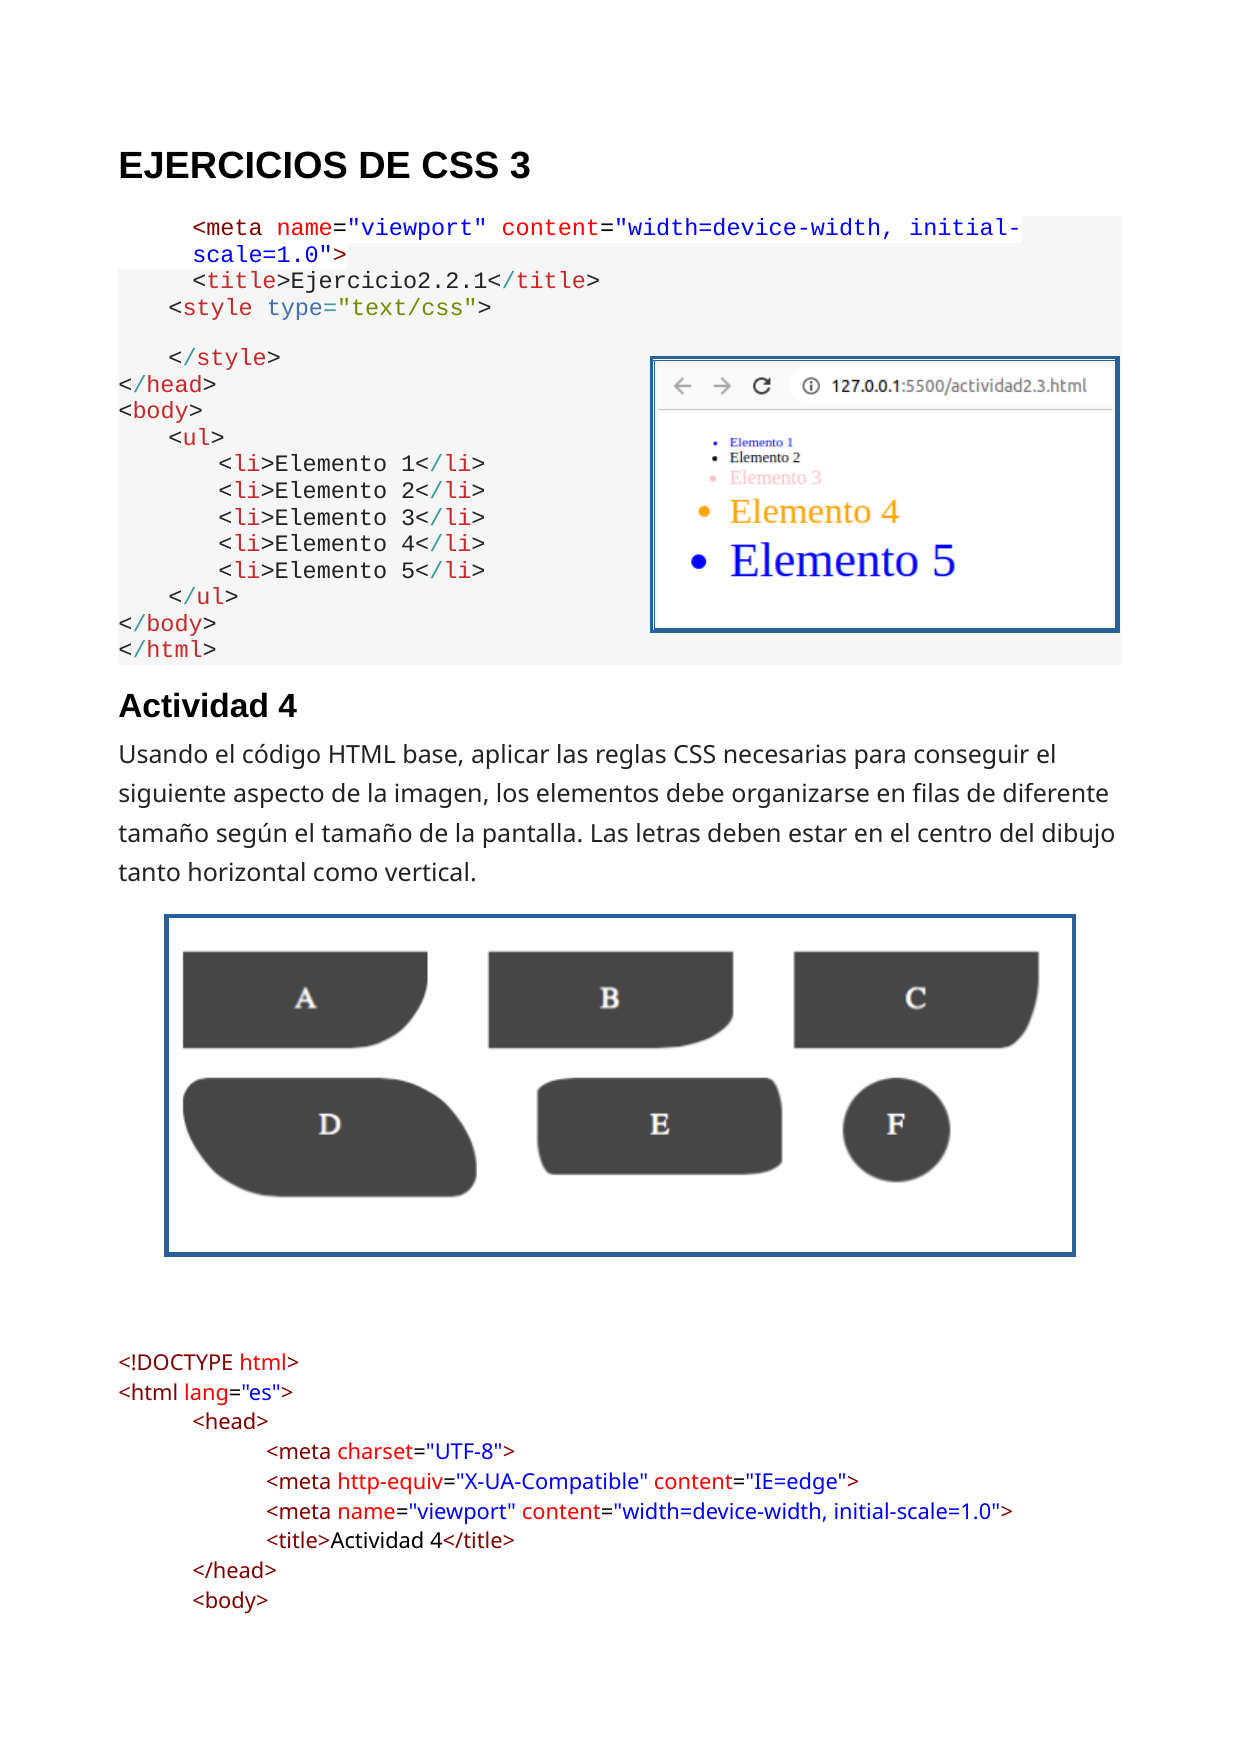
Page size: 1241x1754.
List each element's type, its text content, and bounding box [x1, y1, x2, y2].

text <li>Elemento 4</li> [118, 532, 650, 559]
text </body> [118, 612, 1122, 638]
text <body> [192, 1585, 1122, 1615]
subtitle Actividad 4 [118, 686, 1122, 724]
text <html lang="es"> [118, 1376, 1122, 1406]
text <head> [192, 1406, 1122, 1436]
text <meta charset="UTF-8"> [266, 1436, 1122, 1466]
text <meta name="viewport" content="width=device-width, initial-scale=1.0"> [192, 216, 1122, 269]
text <title>Actividad 4</title> [266, 1525, 1122, 1555]
text Usando el código HTML base, aplicar las reglas CSS necesarias para conseguir el siguiente aspecto de la imagen, los elementos debe organizarse en filas de diferente tamaño según el tamaño de la pantalla. Las letras deben estar en el centro del dibujo tanto horizontal como vertical. [118, 737, 1122, 888]
text <ul> [118, 426, 650, 452]
text <li>Elemento 2</li> [118, 479, 650, 506]
text [655, 361, 1115, 628]
text <li>Elemento 1</li> [118, 452, 650, 479]
text <meta name="viewport" content="width=device-width, initial-scale=1.0"> [266, 1496, 1122, 1525]
text <style type="text/css"> [118, 296, 1122, 322]
picture [658, 364, 1113, 626]
text </style> [118, 346, 1122, 373]
text <!DOCTYPE html> [118, 1347, 1122, 1376]
text </head> [192, 1555, 1122, 1585]
text <body> [118, 399, 650, 426]
text <title>Ejercicio2.2.1</title> [118, 269, 1122, 296]
text <li>Elemento 5</li> [118, 559, 650, 585]
text </html> [118, 638, 1122, 665]
text <meta http-equiv="X-UA-Compatible" content="IE=edge"> [266, 1466, 1122, 1496]
text <li>Elemento 3</li> [118, 506, 650, 532]
text </ul> [118, 585, 650, 612]
text </head> [118, 373, 650, 399]
picture [171, 921, 1069, 1250]
